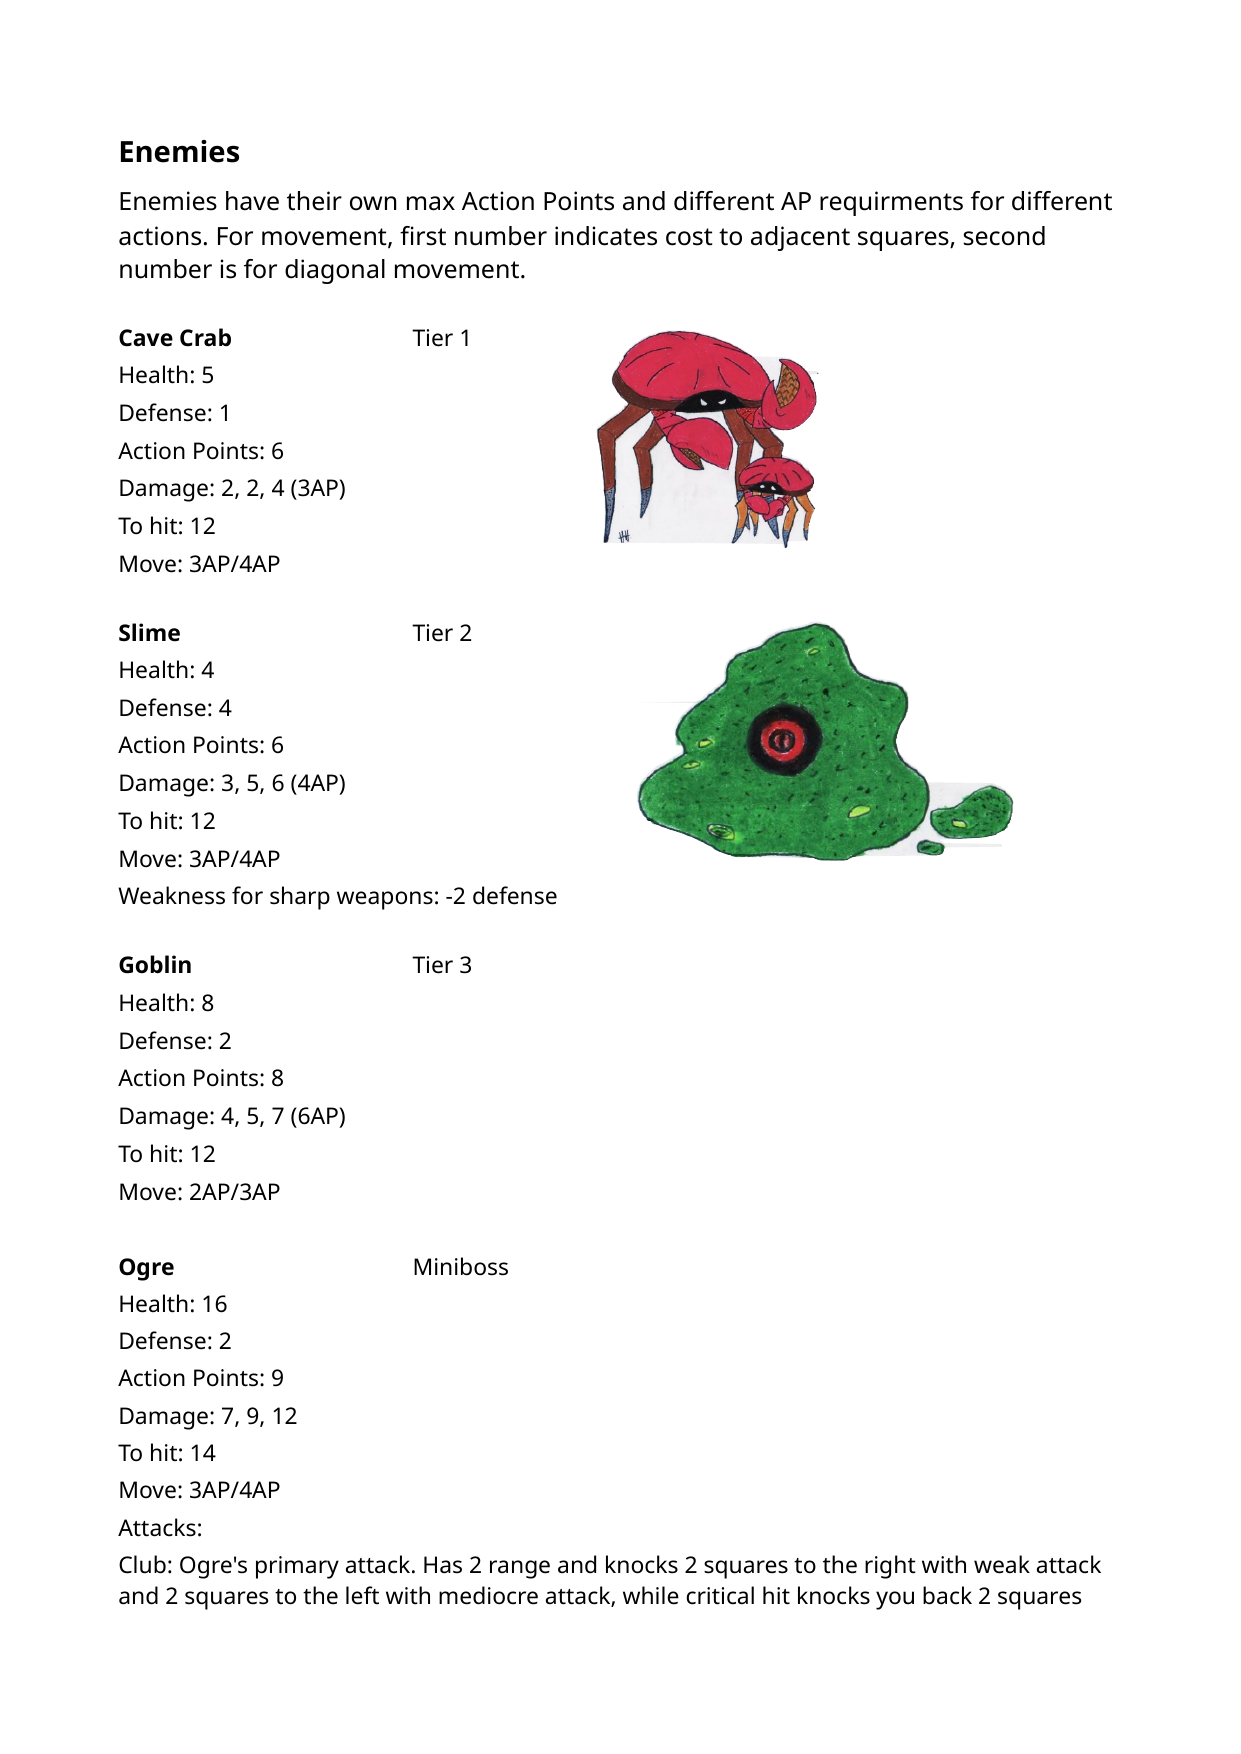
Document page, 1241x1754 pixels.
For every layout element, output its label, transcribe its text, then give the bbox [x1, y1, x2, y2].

text To hit: 12 [118, 510, 605, 541]
text Goblin Tier 3 [118, 949, 1122, 981]
text Weakness for sharp weapons: -2 defense [118, 880, 1122, 912]
text [778, 435, 1122, 466]
text To hit: 12 [118, 1138, 1122, 1169]
text Defense: 1 [118, 397, 626, 428]
text [808, 472, 1122, 504]
text Enemies have their own max Action Points and different AP requirments for different actions. For movement, first number indicates cost to adjacent squares, second number is for diagonal movement. [118, 184, 1122, 286]
subtitle Enemies [118, 131, 1122, 171]
text Action Points: 6 [118, 729, 682, 761]
text Health: 4 [118, 654, 733, 686]
text Cave Crab Tier 1 [118, 322, 1122, 353]
text Damage: 7, 9, 12 [118, 1400, 1122, 1431]
text Health: 8 [118, 987, 1122, 1018]
text Damage: 4, 5, 7 (6AP) [118, 1100, 1122, 1131]
text Defense: 2 [118, 1025, 1122, 1056]
text Move: 3AP/4AP [118, 548, 1122, 579]
text Action Points: 9 [118, 1362, 1122, 1394]
text Action Points: 8 [118, 1062, 1122, 1094]
text [797, 397, 1122, 428]
text Action Points: 6 [118, 435, 601, 466]
text To hit: 12 [118, 805, 685, 836]
text Damage: 2, 2, 4 (3AP) [118, 472, 604, 504]
text Damage: 3, 5, 6 (4AP) [118, 767, 654, 798]
text [897, 729, 1122, 761]
text [995, 805, 1122, 836]
text Health: 5 [118, 359, 621, 391]
text Club: Ogre's primary attack. Has 2 range and knocks 2 squares to the right with weak attack and 2 squares to the left with mediocre attack, while critical hit knocks you back 2 squares [118, 1549, 1122, 1611]
text To hit: 14 [118, 1437, 1122, 1468]
text Move: 2AP/3AP [118, 1176, 1122, 1207]
text [794, 359, 1122, 391]
text [808, 510, 1122, 541]
text [851, 654, 1122, 686]
text Health: 16 [118, 1288, 1122, 1319]
text [903, 692, 1122, 723]
text Ogre Miniboss [118, 1251, 1122, 1282]
text Move: 3AP/4AP [118, 1474, 1122, 1506]
text Defense: 2 [118, 1325, 1122, 1356]
text Slime Tier 2 [118, 617, 1122, 648]
text Attacks: [118, 1512, 1122, 1543]
text [917, 767, 1122, 798]
text Defense: 4 [118, 692, 707, 723]
text Move: 3AP/4AP [118, 843, 1122, 874]
